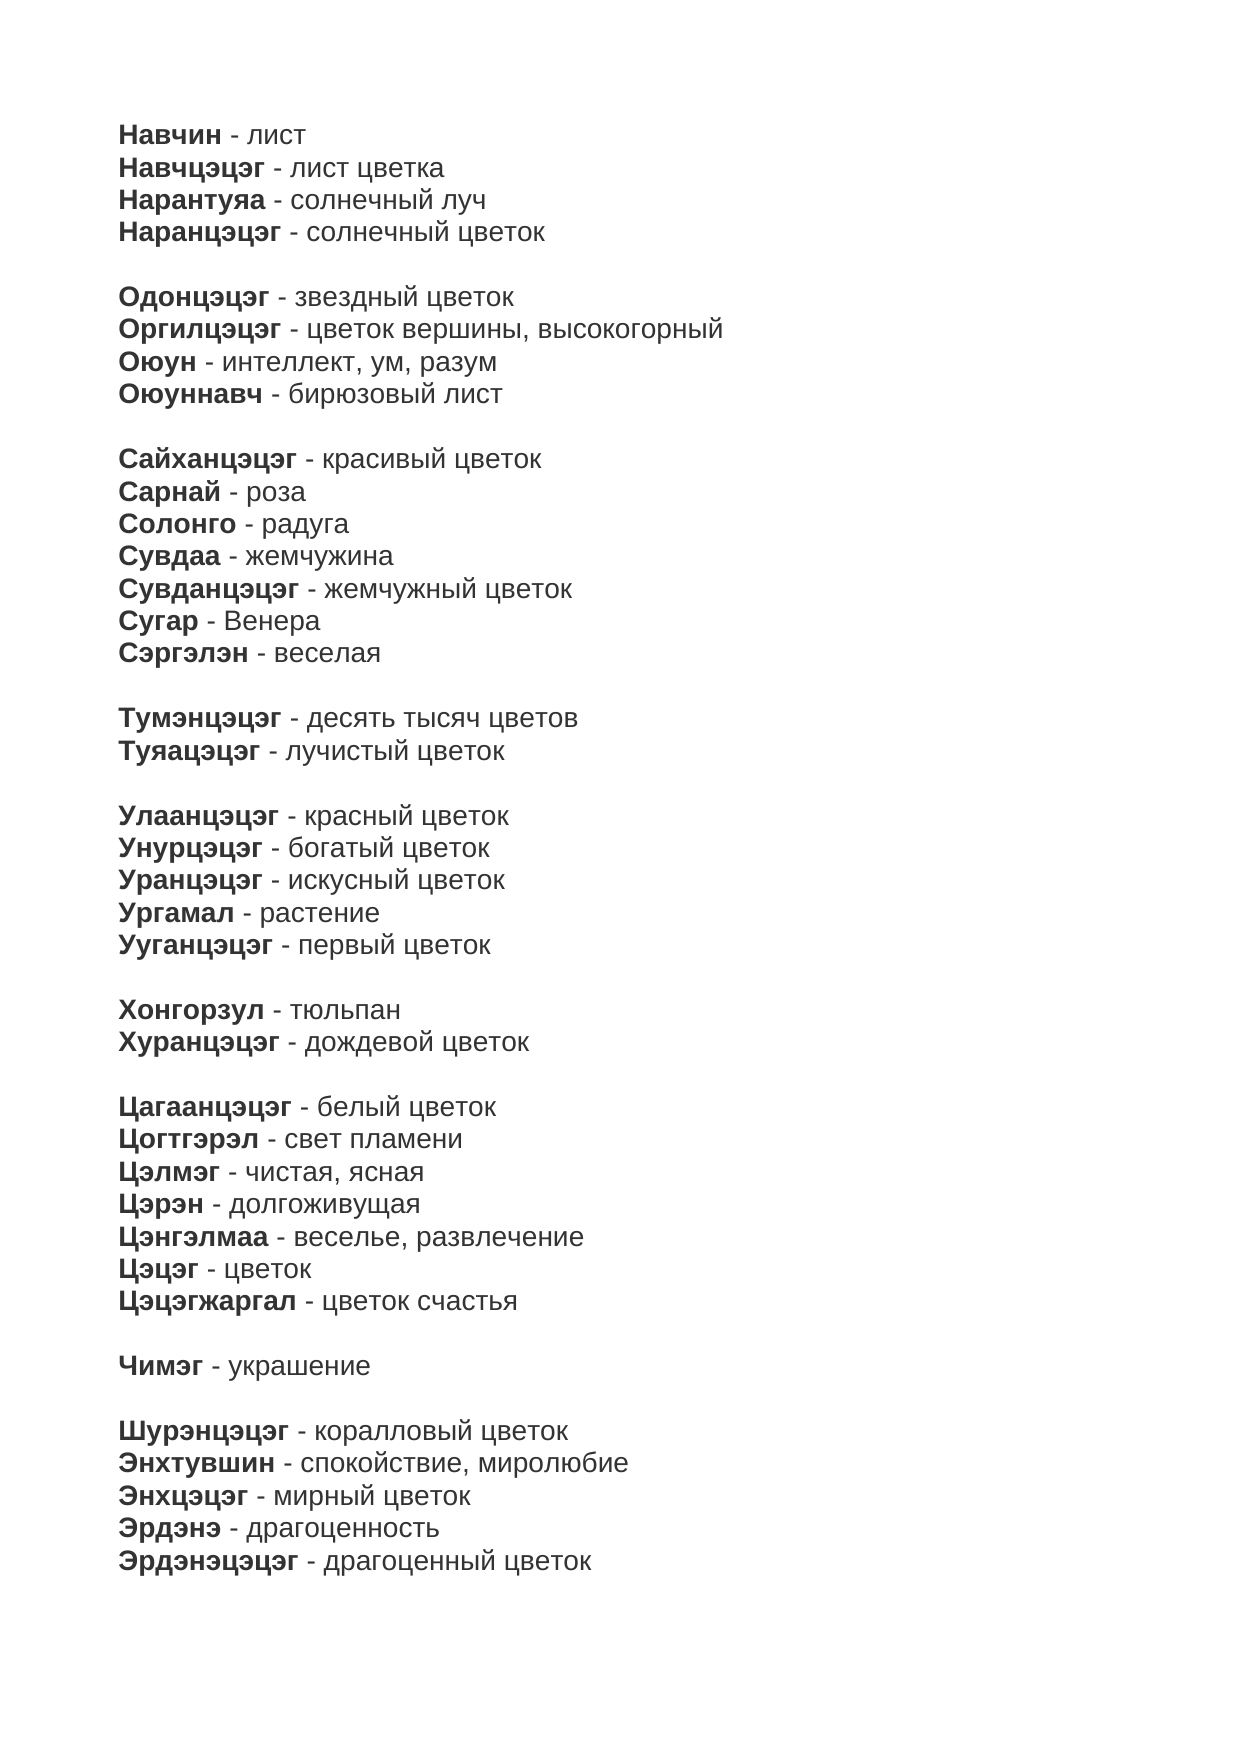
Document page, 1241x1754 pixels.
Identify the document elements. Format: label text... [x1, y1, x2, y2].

text Навчин - лист Навчцэцэг - лист цветка Нарантуяа - солнечный луч Наранцэцэг - солнечный цветок Одонцэцэг - звездный цветок Оргилцэцэг - цветок вершины, высокогорный Оюун - интеллект, ум, разум Оюуннавч - бирюзовый лист Сайханцэцэг - красивый цветок Сарнай - роза Солонго - радуга Сувдаа - жемчужина Сувданцэцэг - жемчужный цветок Сугар - Венера Сэргэлэн - веселая Тумэнцэцэг - десять тысяч цветов Туяацэцэг - лучистый цветок Улаанцэцэг - красный цветок Унурцэцэг - богатый цветок Уранцэцэг - искусный цветок Ургамал - растение Ууганцэцэг - первый цветок Хонгорзул - тюльпан Хуранцэцэг - дождевой цветок Цагаанцэцэг - белый цветок Цогтгэрэл - свет пламени Цэлмэг - чистая, ясная Цэрэн - долгоживущая Цэнгэлмаа - веселье, развлечение Цэцэг - цветок Цэцэгжаргал - цветок счастья Чимэг - украшение Шурэнцэцэг - коралловый цветок Энхтувшин - спокойствие, миролюбие Энхцэцэг - мирный цветок Эрдэнэ - драгоценность Эрдэнэцэцэг - драгоценный цветок [118, 118, 1122, 1576]
